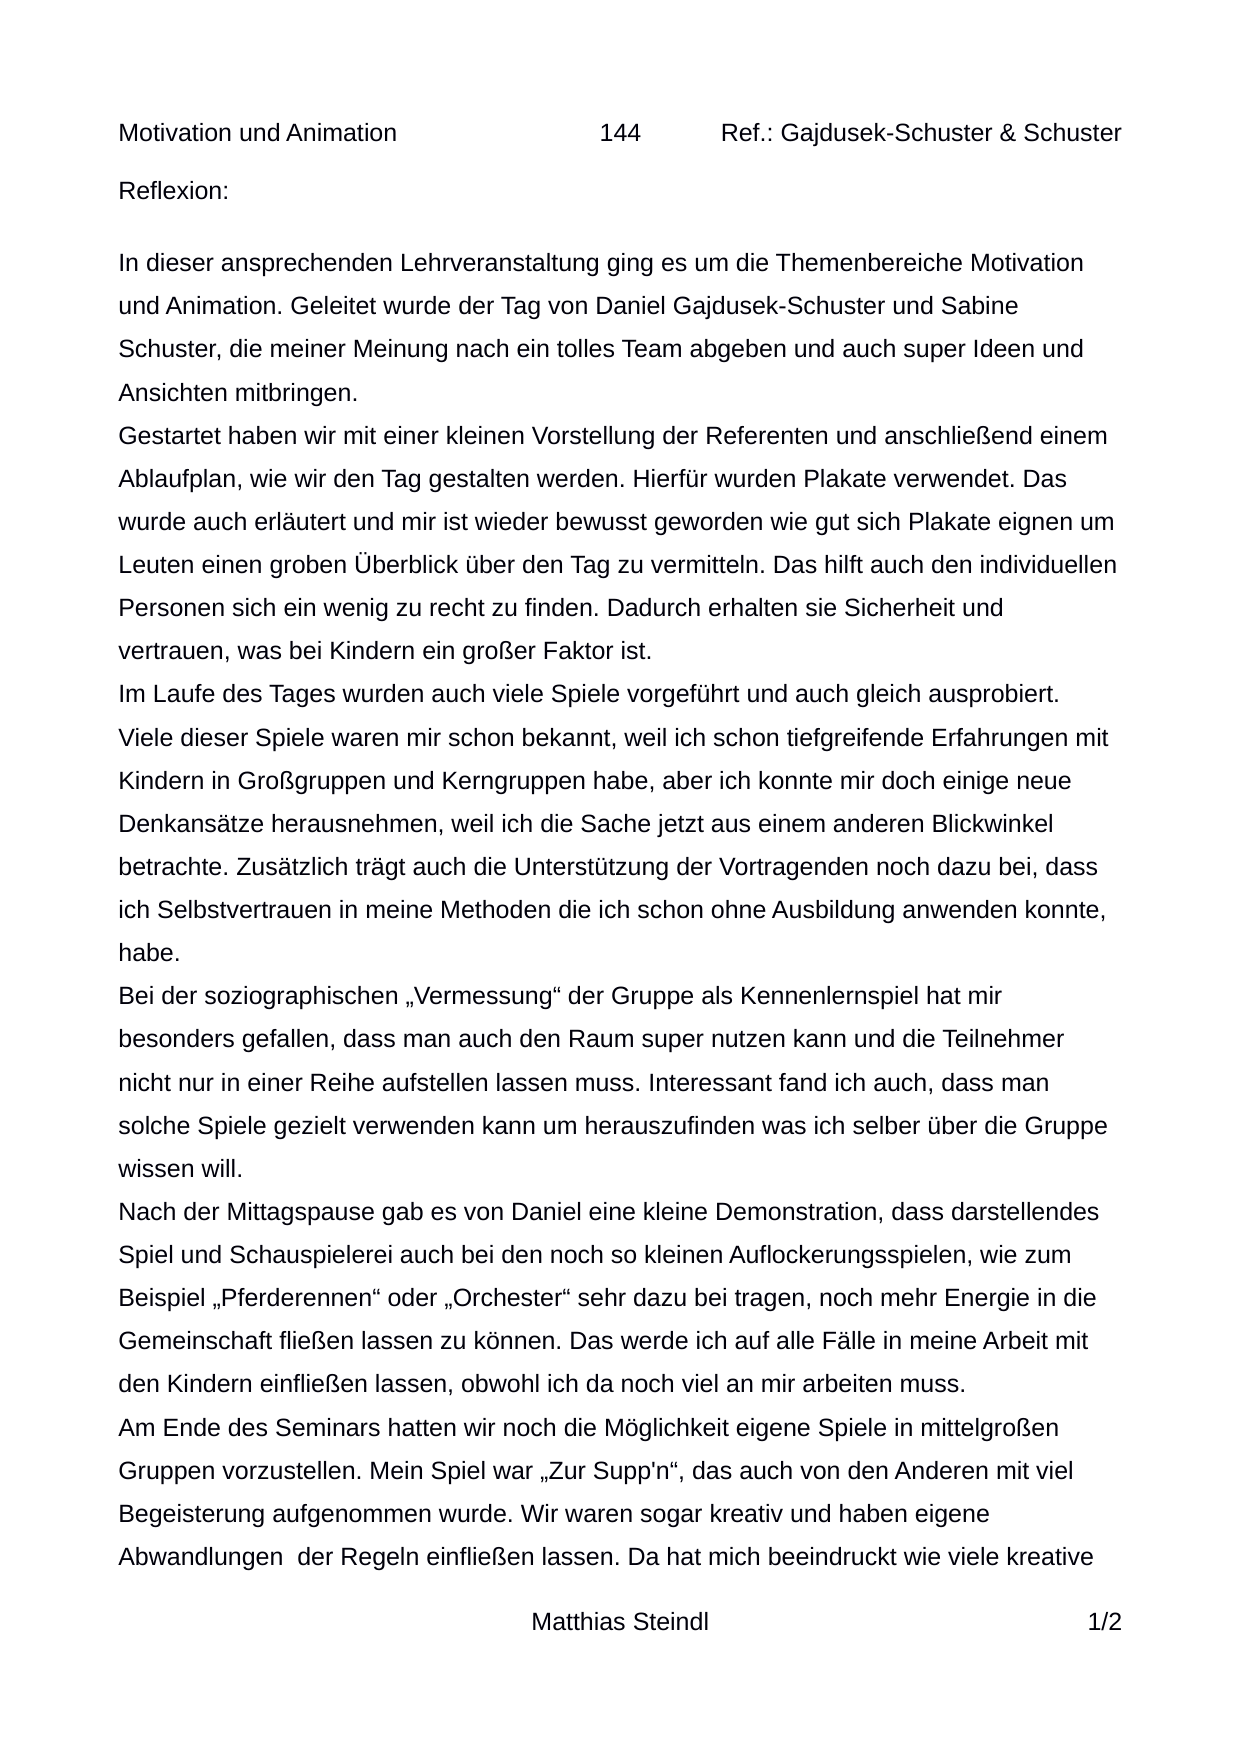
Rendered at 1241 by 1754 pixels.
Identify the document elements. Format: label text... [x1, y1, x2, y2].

text In dieser ansprechenden Lehrveranstaltung ging es um die Themenbereiche Motivation und Animation. Geleitet wurde der Tag von Daniel Gajdusek-Schuster und Sabine Schuster, die meiner Meinung nach ein tolles Team abgeben und auch super Ideen und Ansichten mitbringen. [118, 248, 1122, 406]
text Im Laufe des Tages wurden auch viele Spiele vorgeführt und auch gleich ausprobiert. Viele dieser Spiele waren mir schon bekannt, weil ich schon tiefgreifende Erfahrungen mit Kindern in Großgruppen und Kerngruppen habe, aber ich konnte mir doch einige neue Denkansätze herausnehmen, weil ich die Sache jetzt aus einem anderen Blickwinkel betrachte. Zusätzlich trägt auch die Unterstützung der Vortragenden noch dazu bei, dass ich Selbstvertrauen in meine Methoden die ich schon ohne Ausbildung anwenden konnte, habe. [118, 679, 1122, 967]
text Am Ende des Seminars hatten wir noch die Möglichkeit eigene Spiele in mittelgroßen Gruppen vorzustellen. Mein Spiel war „Zur Supp'n“, das auch von den Anderen mit viel Begeisterung aufgenommen wurde. Wir waren sogar kreativ und haben eigene Abwandlungen der Regeln einfließen lassen. Da hat mich beeindruckt wie viele kreative [118, 1413, 1122, 1571]
text Gestartet haben wir mit einer kleinen Vorstellung der Referenten und anschließend einem Ablaufplan, wie wir den Tag gestalten werden. Hierfür wurden Plakate verwendet. Das wurde auch erläutert und mir ist wieder bewusst geworden wie gut sich Plakate eignen um Leuten einen groben Überblick über den Tag zu vermitteln. Das hilft auch den individuellen Personen sich ein wenig zu recht zu finden. Dadurch erhalten sie Sicherheit und vertrauen, was bei Kindern ein großer Faktor ist. [118, 421, 1122, 665]
text Bei der soziographischen „Vermessung“ der Gruppe als Kennenlernspiel hat mir besonders gefallen, dass man auch den Raum super nutzen kann und die Teilnehmer nicht nur in einer Reihe aufstellen lassen muss. Interessant fand ich auch, dass man solche Spiele gezielt verwenden kann um herauszufinden was ich selber über die Gruppe wissen will. [118, 981, 1122, 1183]
text Reflexion: [118, 176, 1122, 205]
text Nach der Mittagspause gab es von Daniel eine kleine Demonstration, dass darstellendes Spiel und Schauspielerei auch bei den noch so kleinen Auflockerungsspielen, wie zum Beispiel „Pferderennen“ oder „Orchester“ sehr dazu bei tragen, noch mehr Energie in die Gemeinschaft fließen lassen zu können. Das werde ich auf alle Fälle in meine Arbeit mit den Kindern einfließen lassen, obwohl ich da noch viel an mir arbeiten muss. [118, 1197, 1122, 1398]
